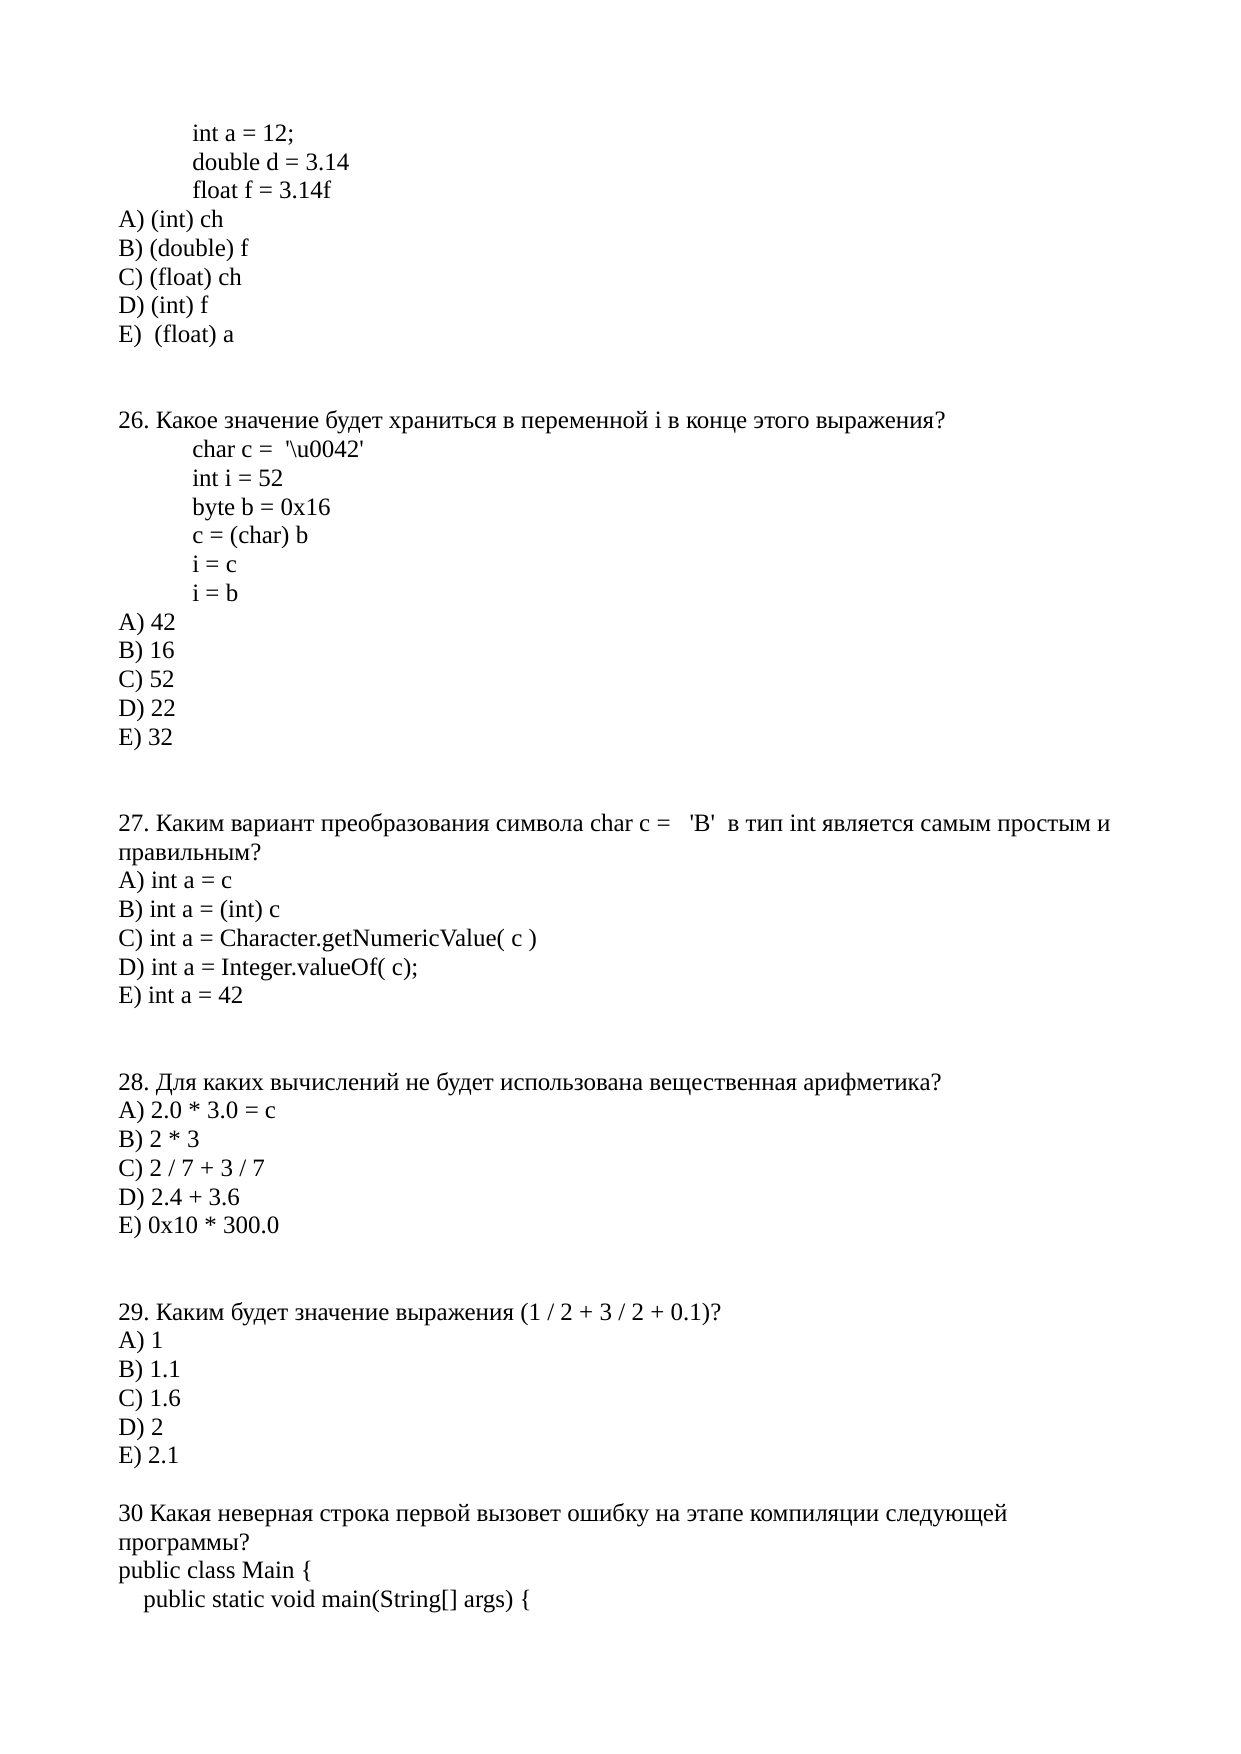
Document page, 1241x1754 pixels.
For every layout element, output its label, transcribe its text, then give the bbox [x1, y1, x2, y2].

text A) 42 [118, 607, 1122, 636]
text B) 1.1 [118, 1354, 1122, 1383]
text float f = 3.14f [118, 176, 1122, 204]
text char c = '\u0042' [118, 434, 1122, 463]
text E) 32 [118, 722, 1122, 751]
text D) (int) f [118, 291, 1122, 319]
text 29. Каким будет значение выражения (1 / 2 + 3 / 2 + 0.1)? [118, 1297, 1122, 1326]
text E) (float) a [118, 319, 1122, 348]
text 27. Каким вариант преобразования символа char с = 'B' в тип int является самым простым и правильным? [118, 808, 1122, 866]
text B) int a = (int) c [118, 894, 1122, 923]
text c = (char) b [118, 521, 1122, 549]
text A) 1 [118, 1326, 1122, 1354]
text 26. Какое значение будет храниться в переменной i в конце этого выражения? [118, 406, 1122, 434]
text C) 52 [118, 664, 1122, 693]
text C) int a = Character.getNumericValue( c ) [118, 923, 1122, 952]
text D) 22 [118, 693, 1122, 722]
text E) 0x10 * 300.0 [118, 1211, 1122, 1239]
text i = c [118, 549, 1122, 578]
text 28. Для каких вычислений не будет использована вещественная арифметика? [118, 1067, 1122, 1096]
text B) (double) f [118, 233, 1122, 262]
text C) 1.6 [118, 1383, 1122, 1412]
text D) 2.4 + 3.6 [118, 1182, 1122, 1211]
text D) 2 [118, 1412, 1122, 1441]
text public class Main { public static void main(String[] args) { [118, 1556, 1122, 1613]
text B) 16 [118, 636, 1122, 664]
text int i = 52 [118, 463, 1122, 492]
text C) 2 / 7 + 3 / 7 [118, 1153, 1122, 1182]
text C) (float) ch [118, 262, 1122, 291]
text A) 2.0 * 3.0 = c [118, 1096, 1122, 1124]
text E) int a = 42 [118, 981, 1122, 1009]
text byte b = 0x16 [118, 492, 1122, 521]
text i = b [118, 578, 1122, 607]
text int a = 12; [118, 118, 1122, 147]
text 30 Какая неверная строка первой вызовет ошибку на этапе компиляции следующей программы? [118, 1498, 1122, 1556]
text double d = 3.14 [118, 147, 1122, 176]
text D) int a = Integer.valueOf( c); [118, 952, 1122, 981]
text A) (int) ch [118, 204, 1122, 233]
text E) 2.1 [118, 1441, 1122, 1469]
text B) 2 * 3 [118, 1124, 1122, 1153]
text A) int a = c [118, 866, 1122, 894]
